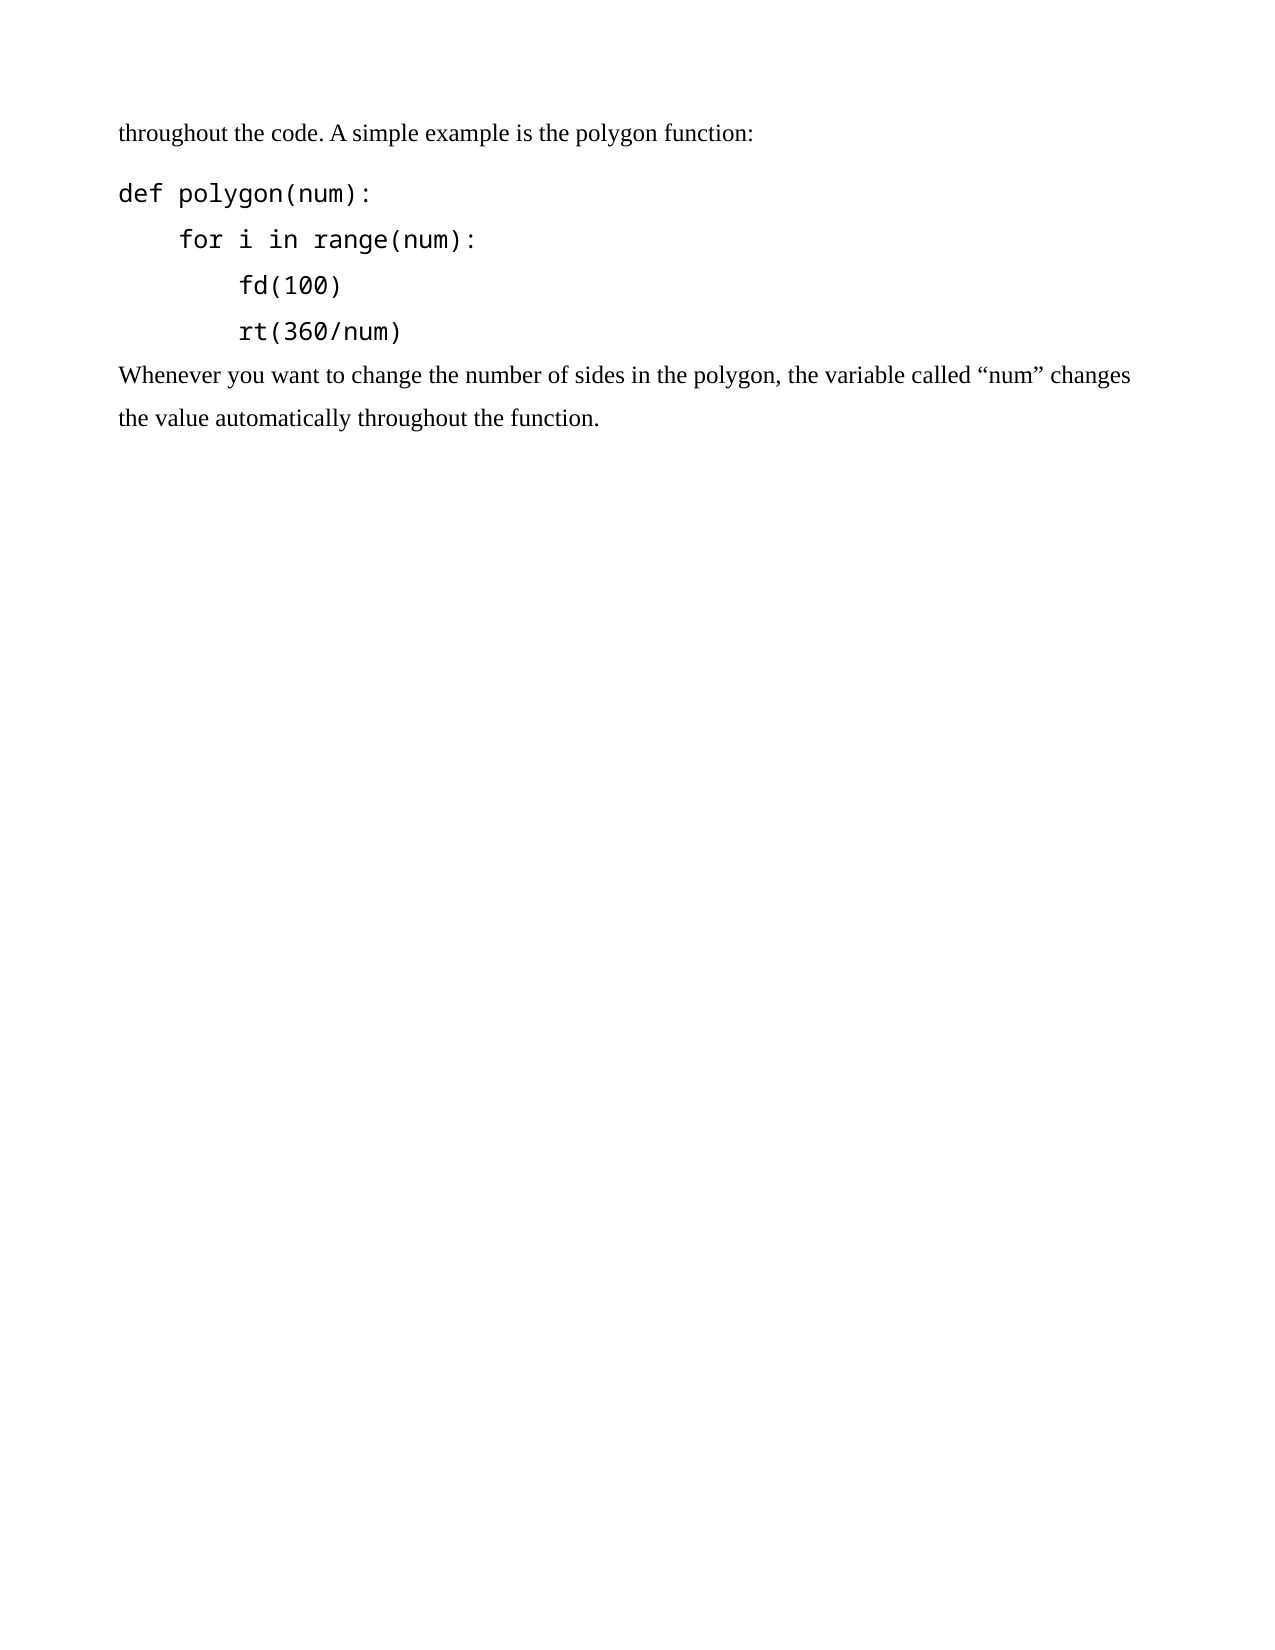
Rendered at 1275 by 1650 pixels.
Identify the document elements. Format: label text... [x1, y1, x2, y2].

text rt(360/num) [118, 314, 1157, 348]
text Whenever you want to change the number of sides in the polygon, the variable called “num” changes the value automatically throughout the function. [118, 360, 1157, 432]
text def polygon(num): [118, 176, 1157, 210]
text for i in range(num): [118, 222, 1157, 256]
text throughout the code. A simple example is the polygon function: [118, 118, 1157, 147]
text fd(100) [118, 268, 1157, 302]
